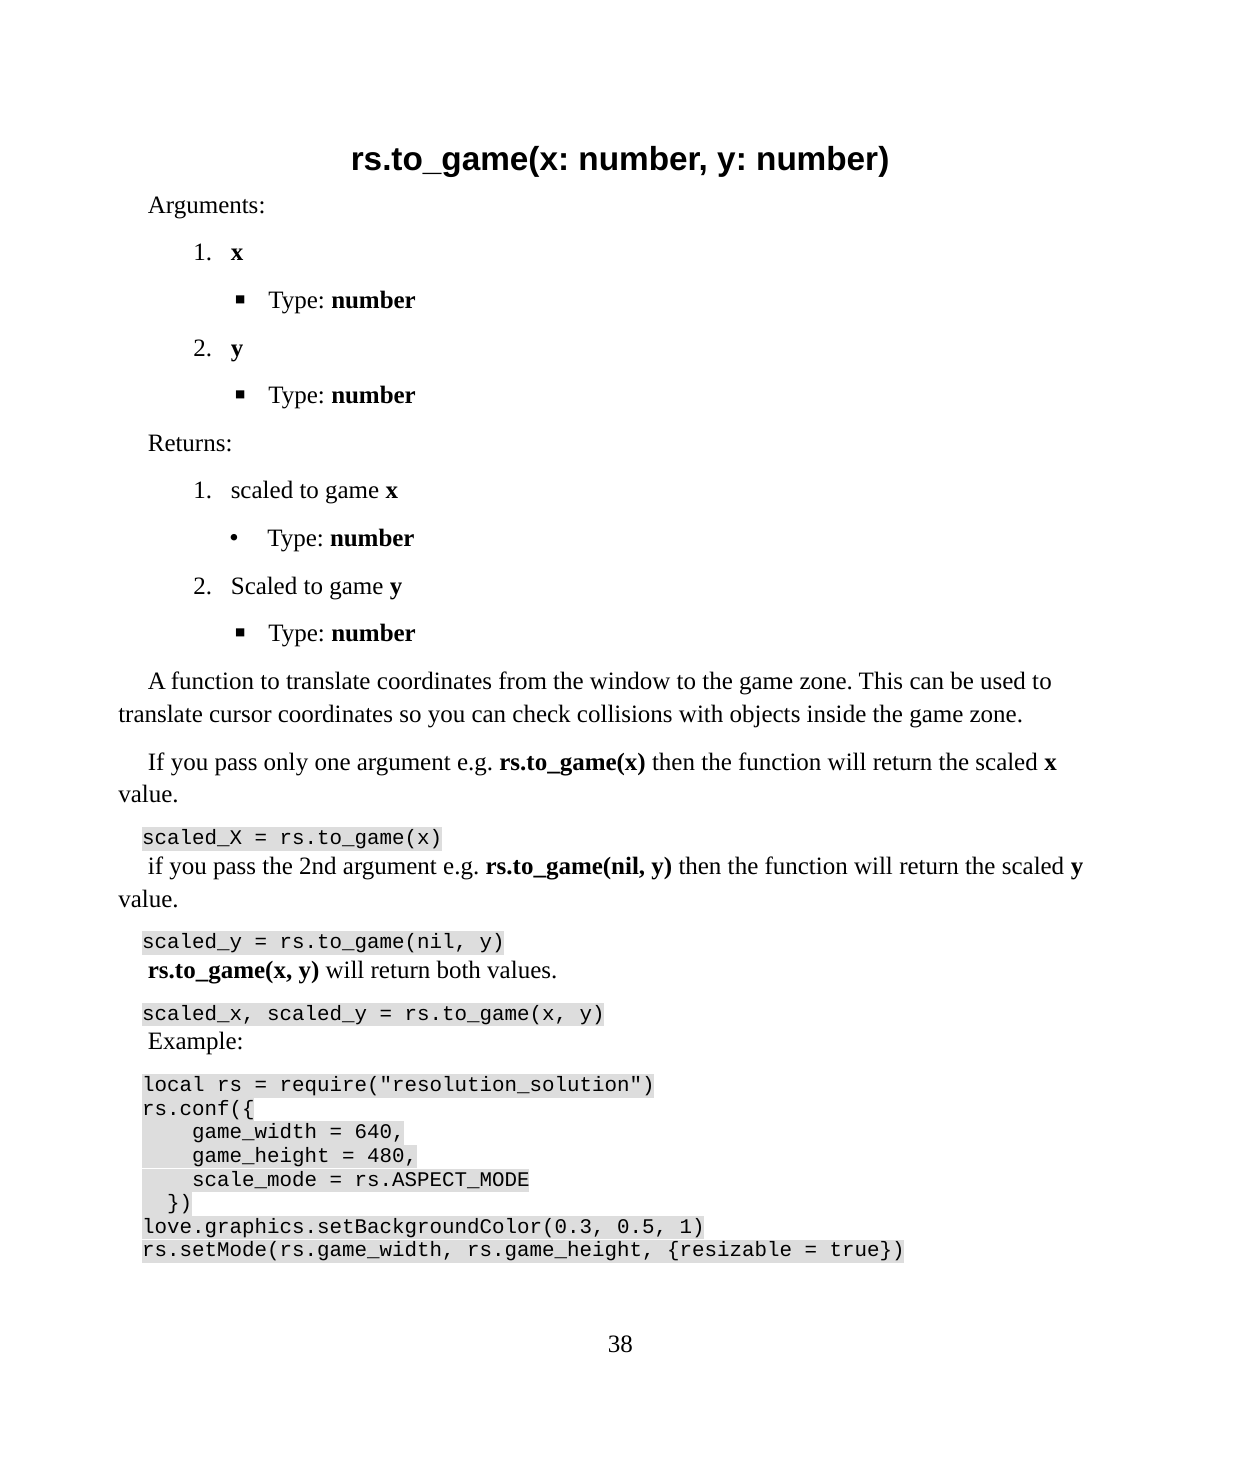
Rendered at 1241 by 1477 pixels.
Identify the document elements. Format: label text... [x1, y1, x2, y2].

list y [193, 333, 1122, 361]
list Type: number [231, 380, 1122, 409]
text rs.conf({ [254, 1098, 1122, 1121]
text game_width = 640, [404, 1121, 1122, 1145]
text rs.to_game(x, y) will return both values. [118, 955, 1122, 984]
text }) [192, 1192, 1122, 1216]
list Type: number [231, 285, 1122, 314]
text scaled_x, scaled_y = rs.to_game(x, y) [604, 1003, 1122, 1026]
text Arguments: [118, 190, 1122, 219]
list Scaled to game y [193, 571, 1122, 599]
text rs.setMode(rs.game_width, rs.game_height, {resizable = true}) [142, 1239, 1122, 1263]
text scaled_X = rs.to_game(x) [442, 827, 1122, 851]
text if you pass the 2nd argument e.g. rs.to_game(nil, y) then the function will return the scaled y value. [118, 851, 1122, 913]
subtitle rs.to_game(x: number, y: number) [118, 139, 1122, 177]
text Example: [118, 1026, 1122, 1055]
text If you pass only one argument e.g. rs.to_game(x) then the function will return the scaled x value. [118, 747, 1122, 808]
text local rs = require("resolution_solution") [654, 1074, 1122, 1098]
text love.graphics.setBackgroundColor(0.3, 0.5, 1) [704, 1216, 1122, 1239]
text game_height = 480, [417, 1145, 1122, 1168]
text Returns: [118, 428, 1122, 457]
list Type: number [229, 523, 1122, 552]
list Type: number [231, 618, 1122, 647]
list x [193, 237, 1122, 266]
list scaled to game x [193, 476, 1122, 504]
text A function to translate coordinates from the window to the game zone. This can be used to translate cursor coordinates so you can check collisions with objects inside the game zone. [118, 666, 1122, 728]
text scaled_y = rs.to_game(nil, y) [504, 931, 1122, 955]
text scale_mode = rs.ASPECT_MODE [142, 1168, 1122, 1192]
